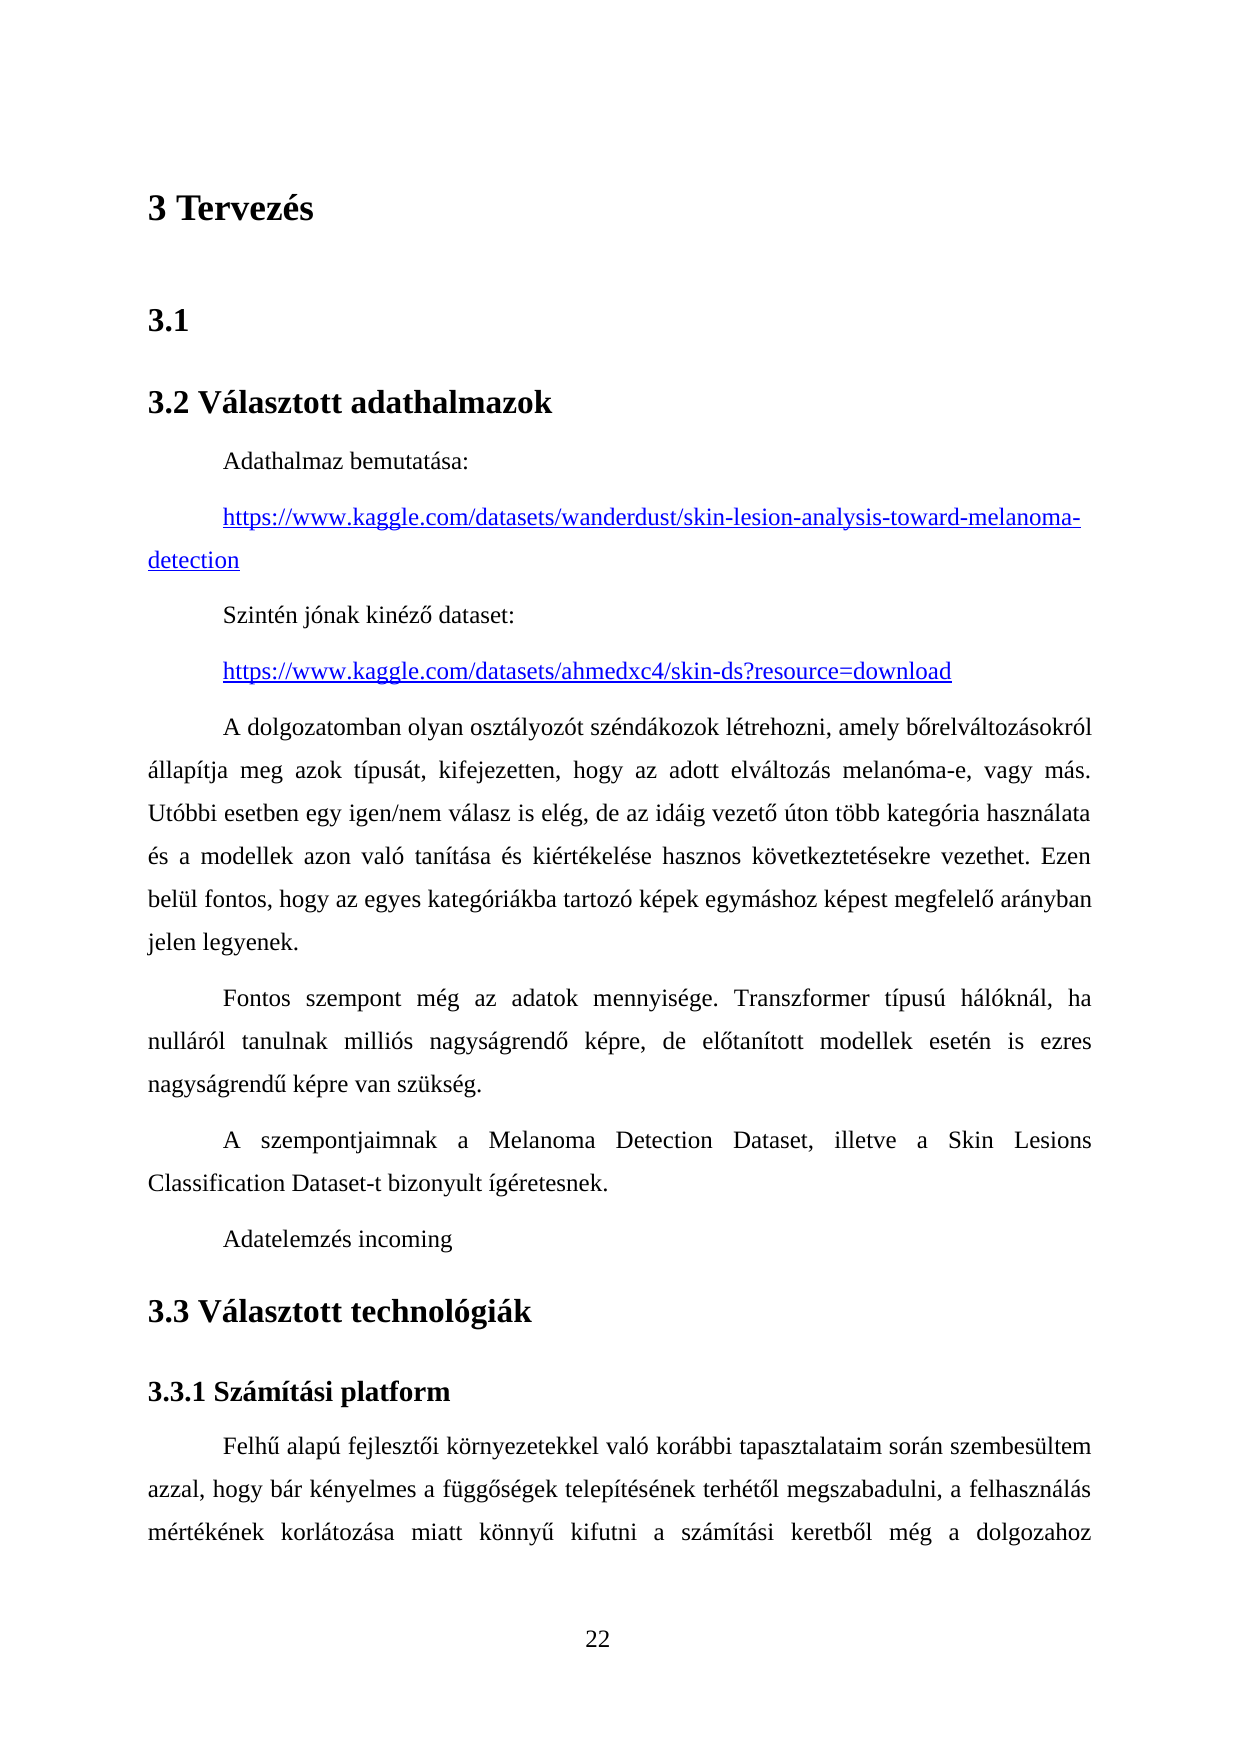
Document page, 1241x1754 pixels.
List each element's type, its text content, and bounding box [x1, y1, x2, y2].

text Adathalmaz bemutatása: [148, 446, 1092, 475]
text Fontos szempont még az adatok mennyisége. Transzformer típusú hálóknál, ha nulláról tanulnak milliós nagyságrendő képre, de előtanított modellek esetén is ezres nagyságrendű képre van szükség. [148, 983, 1092, 1098]
text https://www.kaggle.com/datasets/wanderdust/skin-lesion-analysis-toward-melanoma-detection [148, 502, 1092, 574]
text https://www.kaggle.com/datasets/ahmedxc4/skin-ds?resource=download [148, 656, 1092, 685]
text Adatelemzés incoming [148, 1224, 1092, 1252]
subtitle Számítási platform [148, 1374, 1092, 1408]
text A dolgozatomban olyan osztályozót széndákozok létrehozni, amely bőrelváltozásokról állapítja meg azok típusát, kifejezetten, hogy az adott elváltozás melanóma-e, vagy más. Utóbbi esetben egy igen/nem válasz is elég, de az idáig vezető úton több kategória használata és a modellek azon való tanítása és kiértékelése hasznos következtetésekre vezethet. Ezen belül fontos, hogy az egyes kategóriákba tartozó képek egymáshoz képest megfelelő arányban jelen legyenek. [148, 712, 1092, 956]
text Szintén jónak kinéző dataset: [148, 601, 1092, 629]
text Felhű alapú fejlesztői környezetekkel való korábbi tapasztalataim során szembesültem azzal, hogy bár kényelmes a függőségek telepítésének terhétől megszabadulni, a felhasználás mértékének korlátozása miatt könnyű kifutni a számítási keretből még a dolgozahoz [148, 1431, 1092, 1546]
subtitle Tervezés [148, 185, 1092, 228]
subtitle Választott adathalmazok [148, 382, 1092, 421]
text A szempontjaimnak a Melanoma Detection Dataset, illetve a Skin Lesions Classification Dataset-t bizonyult ígéretesnek. [148, 1125, 1092, 1197]
subtitle Választott technológiák [148, 1292, 1092, 1330]
